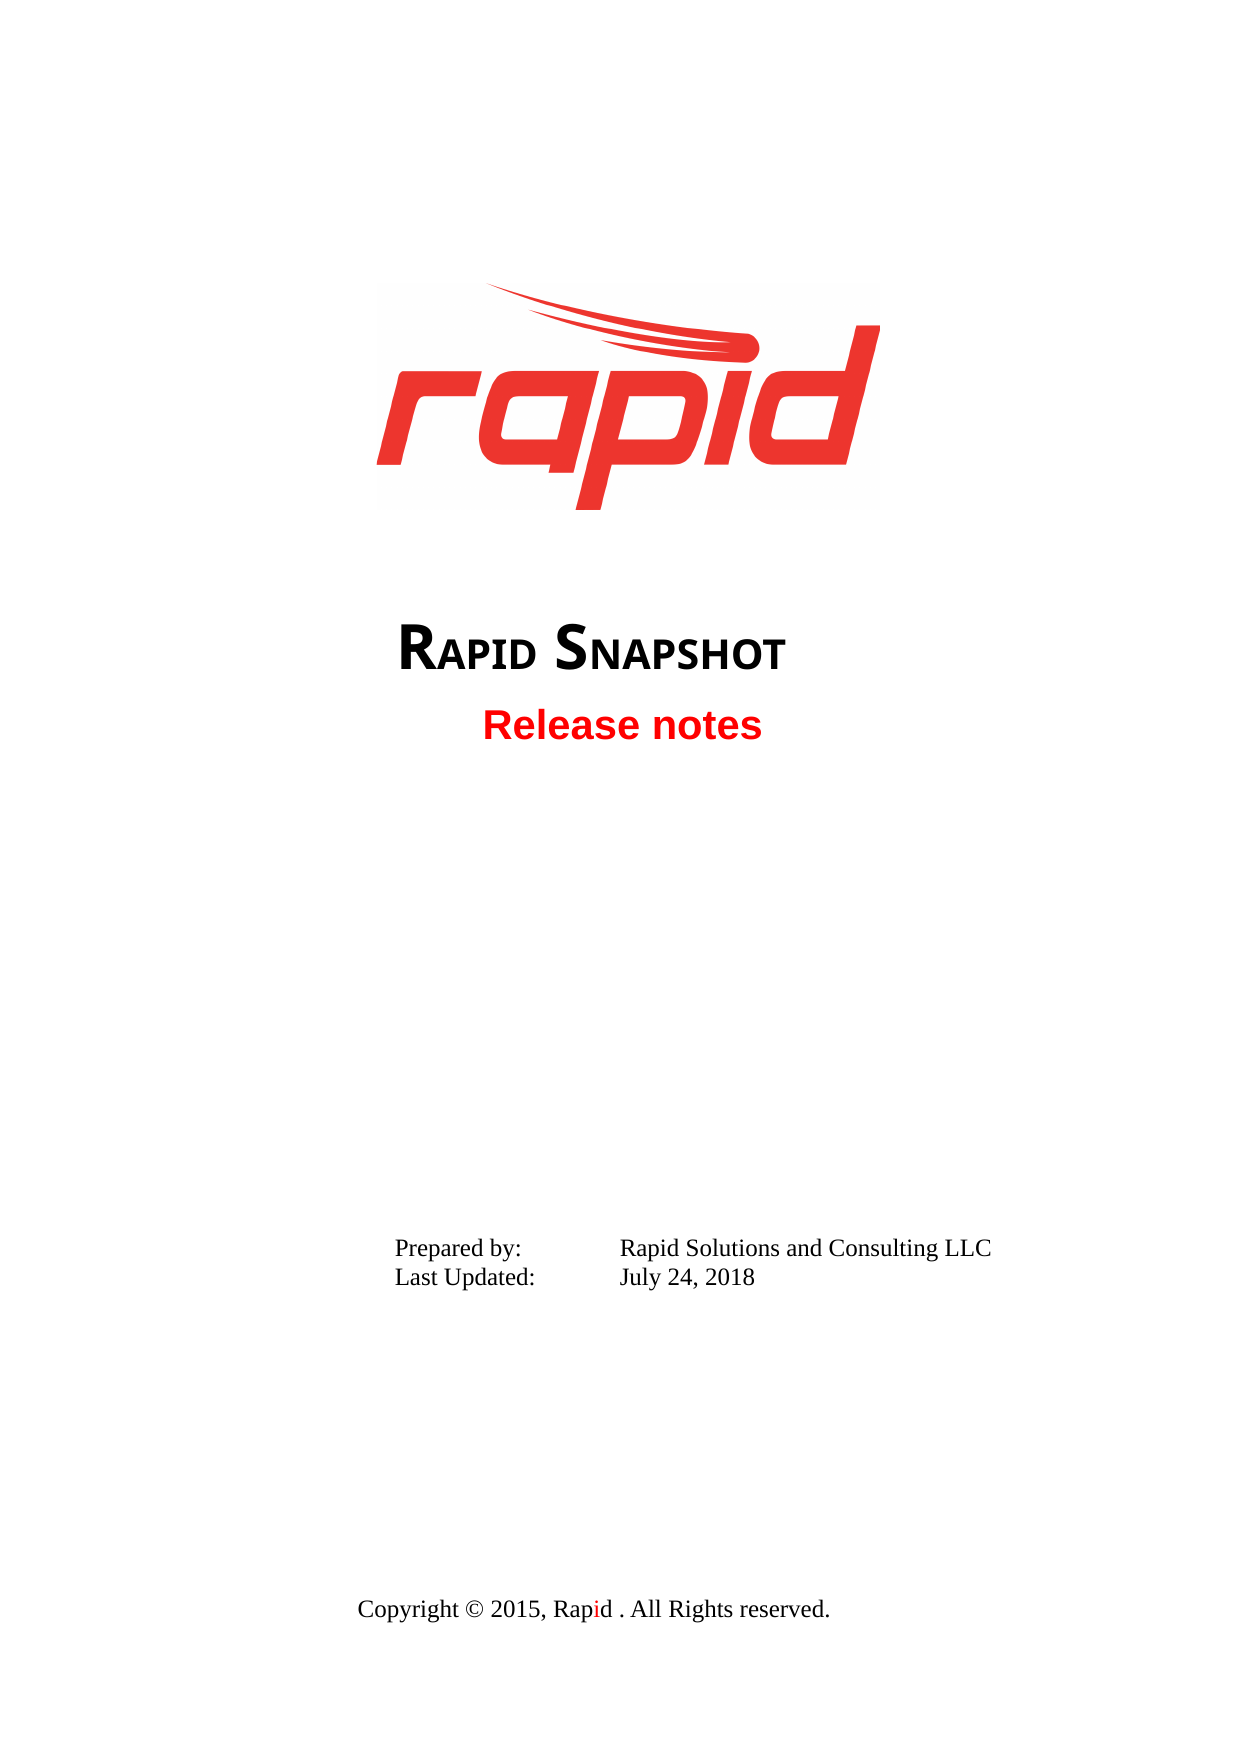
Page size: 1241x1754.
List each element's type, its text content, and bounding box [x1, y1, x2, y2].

picture [376, 283, 880, 510]
text Release notes [169, 700, 1087, 748]
text Prepared by: Rapid Solutions and Consulting LLC [319, 1233, 1087, 1262]
title Rapid Snapshot [169, 603, 1012, 688]
text Last Updated: July 24, 2018 [244, 1262, 1087, 1291]
